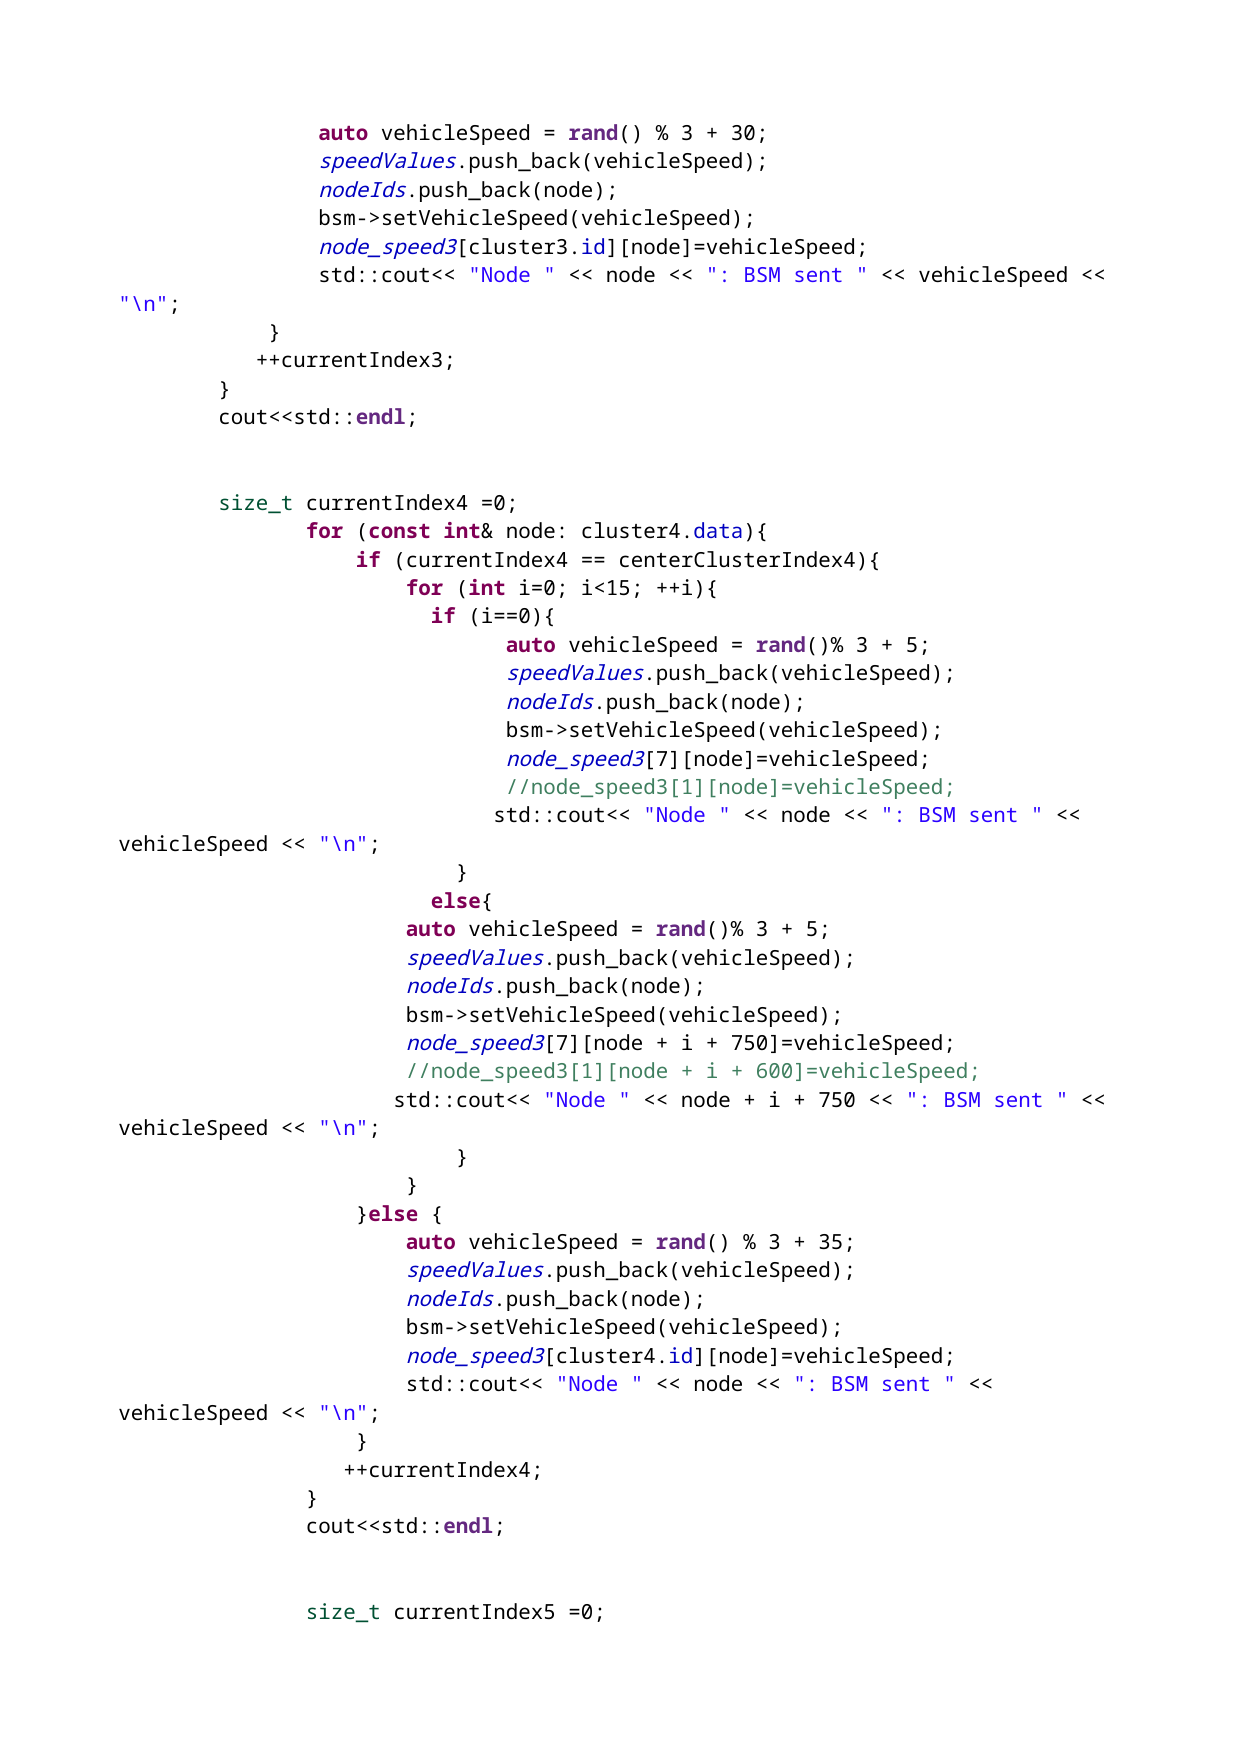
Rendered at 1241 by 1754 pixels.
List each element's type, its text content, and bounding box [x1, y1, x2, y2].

text std::cout<< "Node " << node << ": BSM sent " << vehicleSpeed << "\n"; [118, 1369, 1122, 1426]
text std::cout<< "Node " << node << ": BSM sent " << vehicleSpeed << "\n"; [118, 260, 1122, 317]
text //node_speed3[1][node + i + 600]=vehicleSpeed; [118, 1057, 1122, 1085]
text } [118, 1483, 1122, 1512]
text } [118, 857, 1122, 886]
text std::cout<< "Node " << node << ": BSM sent " << vehicleSpeed << "\n"; [118, 801, 1122, 857]
text ++currentIndex4; [118, 1455, 1122, 1483]
text bsm->setVehicleSpeed(vehicleSpeed); [118, 1312, 1122, 1341]
text } [118, 1426, 1122, 1455]
text node_speed3[7][node + i + 750]=vehicleSpeed; [118, 1028, 1122, 1057]
text ++currentIndex3; [118, 346, 1122, 374]
text bsm->setVehicleSpeed(vehicleSpeed); [118, 203, 1122, 232]
text bsm->setVehicleSpeed(vehicleSpeed); [118, 715, 1122, 744]
text speedValues.push_back(vehicleSpeed); [118, 147, 1122, 175]
text //node_speed3[1][node]=vehicleSpeed; [118, 772, 1122, 801]
text if (i==0){ [118, 602, 1122, 630]
text nodeIds.push_back(node); [118, 1284, 1122, 1312]
text size_t currentIndex4 =0; [118, 488, 1122, 516]
text cout<<std::endl; [118, 402, 1122, 431]
text auto vehicleSpeed = rand() % 3 + 30; [118, 118, 1122, 147]
text node_speed3[7][node]=vehicleSpeed; [118, 744, 1122, 772]
text if (currentIndex4 == centerClusterIndex4){ [118, 545, 1122, 573]
text else{ [118, 886, 1122, 914]
text bsm->setVehicleSpeed(vehicleSpeed); [118, 1000, 1122, 1028]
text auto vehicleSpeed = rand() % 3 + 35; [118, 1227, 1122, 1256]
text node_speed3[cluster4.id][node]=vehicleSpeed; [118, 1341, 1122, 1369]
text nodeIds.push_back(node); [118, 971, 1122, 1000]
text cout<<std::endl; [118, 1512, 1122, 1540]
text std::cout<< "Node " << node + i + 750 << ": BSM sent " << vehicleSpeed << "\n"; [118, 1085, 1122, 1142]
text speedValues.push_back(vehicleSpeed); [118, 1256, 1122, 1284]
text nodeIds.push_back(node); [118, 687, 1122, 715]
text nodeIds.push_back(node); [118, 175, 1122, 203]
text node_speed3[cluster3.id][node]=vehicleSpeed; [118, 232, 1122, 260]
text speedValues.push_back(vehicleSpeed); [118, 943, 1122, 971]
text auto vehicleSpeed = rand()% 3 + 5; [118, 914, 1122, 943]
text for (int i=0; i<15; ++i){ [118, 573, 1122, 602]
text size_t currentIndex5 =0; [118, 1597, 1122, 1625]
text auto vehicleSpeed = rand()% 3 + 5; [118, 630, 1122, 658]
text } [118, 1142, 1122, 1170]
text } [118, 1170, 1122, 1199]
text } [118, 374, 1122, 402]
text for (const int& node: cluster4.data){ [118, 516, 1122, 545]
text }else { [118, 1199, 1122, 1227]
text } [118, 317, 1122, 346]
text speedValues.push_back(vehicleSpeed); [118, 658, 1122, 687]
